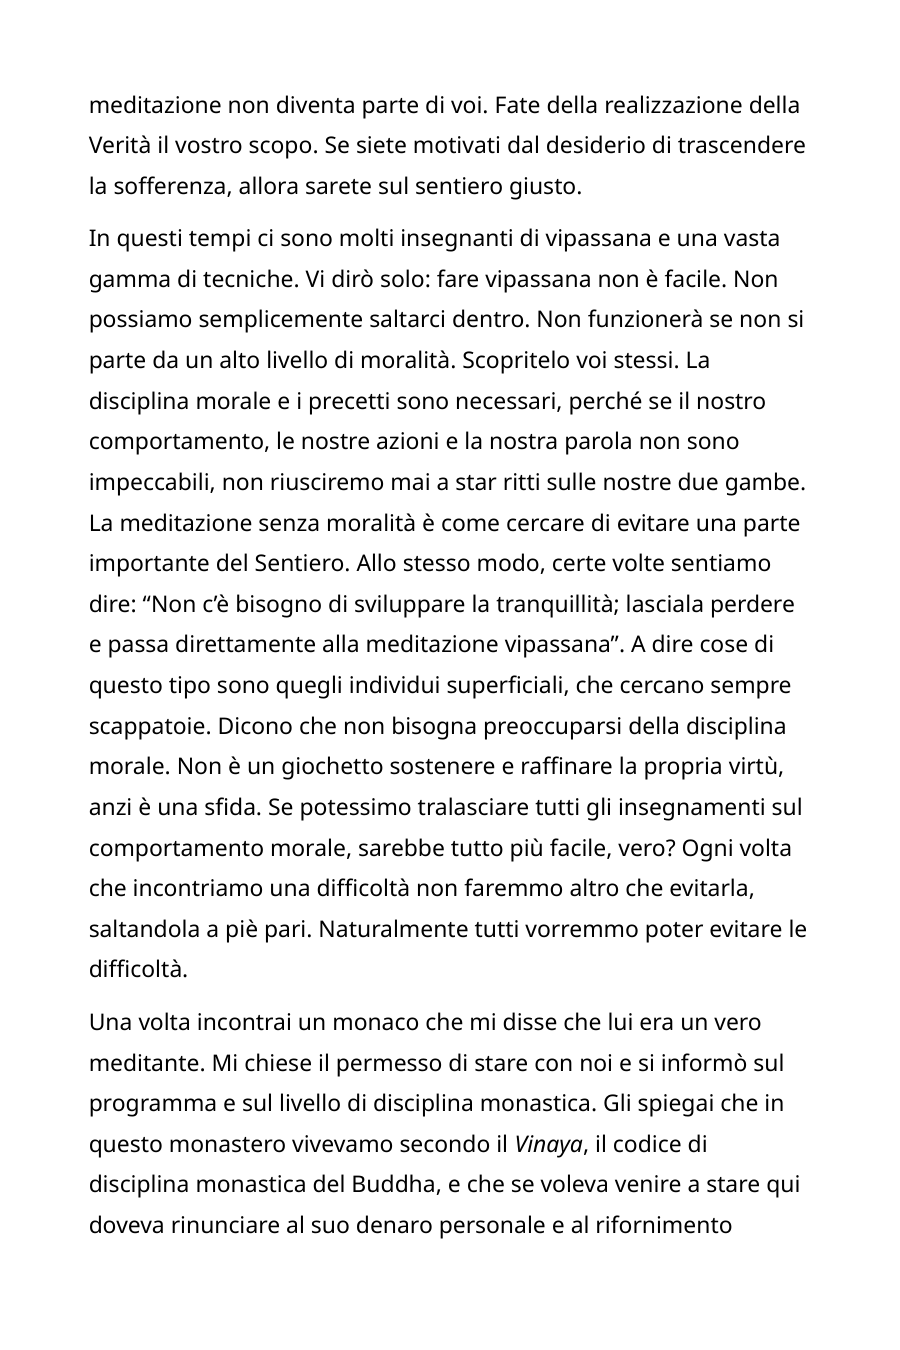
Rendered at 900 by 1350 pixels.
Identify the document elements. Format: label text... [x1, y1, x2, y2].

text Una volta incontrai un monaco che mi disse che lui era un vero meditante. Mi chiese il permesso di stare con noi e si informò sul programma e sul livello di disciplina monastica. Gli spiegai che in questo monastero vivevamo secondo il Vinaya, il codice di disciplina monastica del Buddha, e che se voleva venire a stare qui doveva rinunciare al suo denaro personale e al rifornimento [88, 1006, 811, 1240]
text meditazione non diventa parte di voi. Fate della realizzazione della Verità il vostro scopo. Se siete motivati dal desiderio di trascendere la sofferenza, allora sarete sul sentiero giusto. [88, 88, 811, 201]
text In questi tempi ci sono molti insegnanti di vipassana e una vasta gamma di tecniche. Vi dirò solo: fare vipassana non è facile. Non possiamo semplicemente saltarci dentro. Non funzionerà se non si parte da un alto livello di moralità. Scopritelo voi stessi. La disciplina morale e i precetti sono necessari, perché se il nostro comportamento, le nostre azioni e la nostra parola non sono impeccabili, non riusciremo mai a star ritti sulle nostre due gambe. La meditazione senza moralità è come cercare di evitare una parte importante del Sentiero. Allo stesso modo, certe volte sentiamo dire: “Non c’è bisogno di sviluppare la tranquillità; lasciala perdere e passa direttamente alla meditazione vipassana”. A dire cose di questo tipo sono quegli individui superficiali, che cercano sempre scappatoie. Dicono che non bisogna preoccuparsi della disciplina morale. Non è un giochetto sostenere e raffinare la propria virtù, anzi è una sfida. Se potessimo tralasciare tutti gli insegnamenti sul comportamento morale, sarebbe tutto più facile, vero? Ogni volta che incontriamo una difficoltà non faremmo altro che evitarla, saltandola a piè pari. Naturalmente tutti vorremmo poter evitare le difficoltà. [88, 222, 811, 985]
